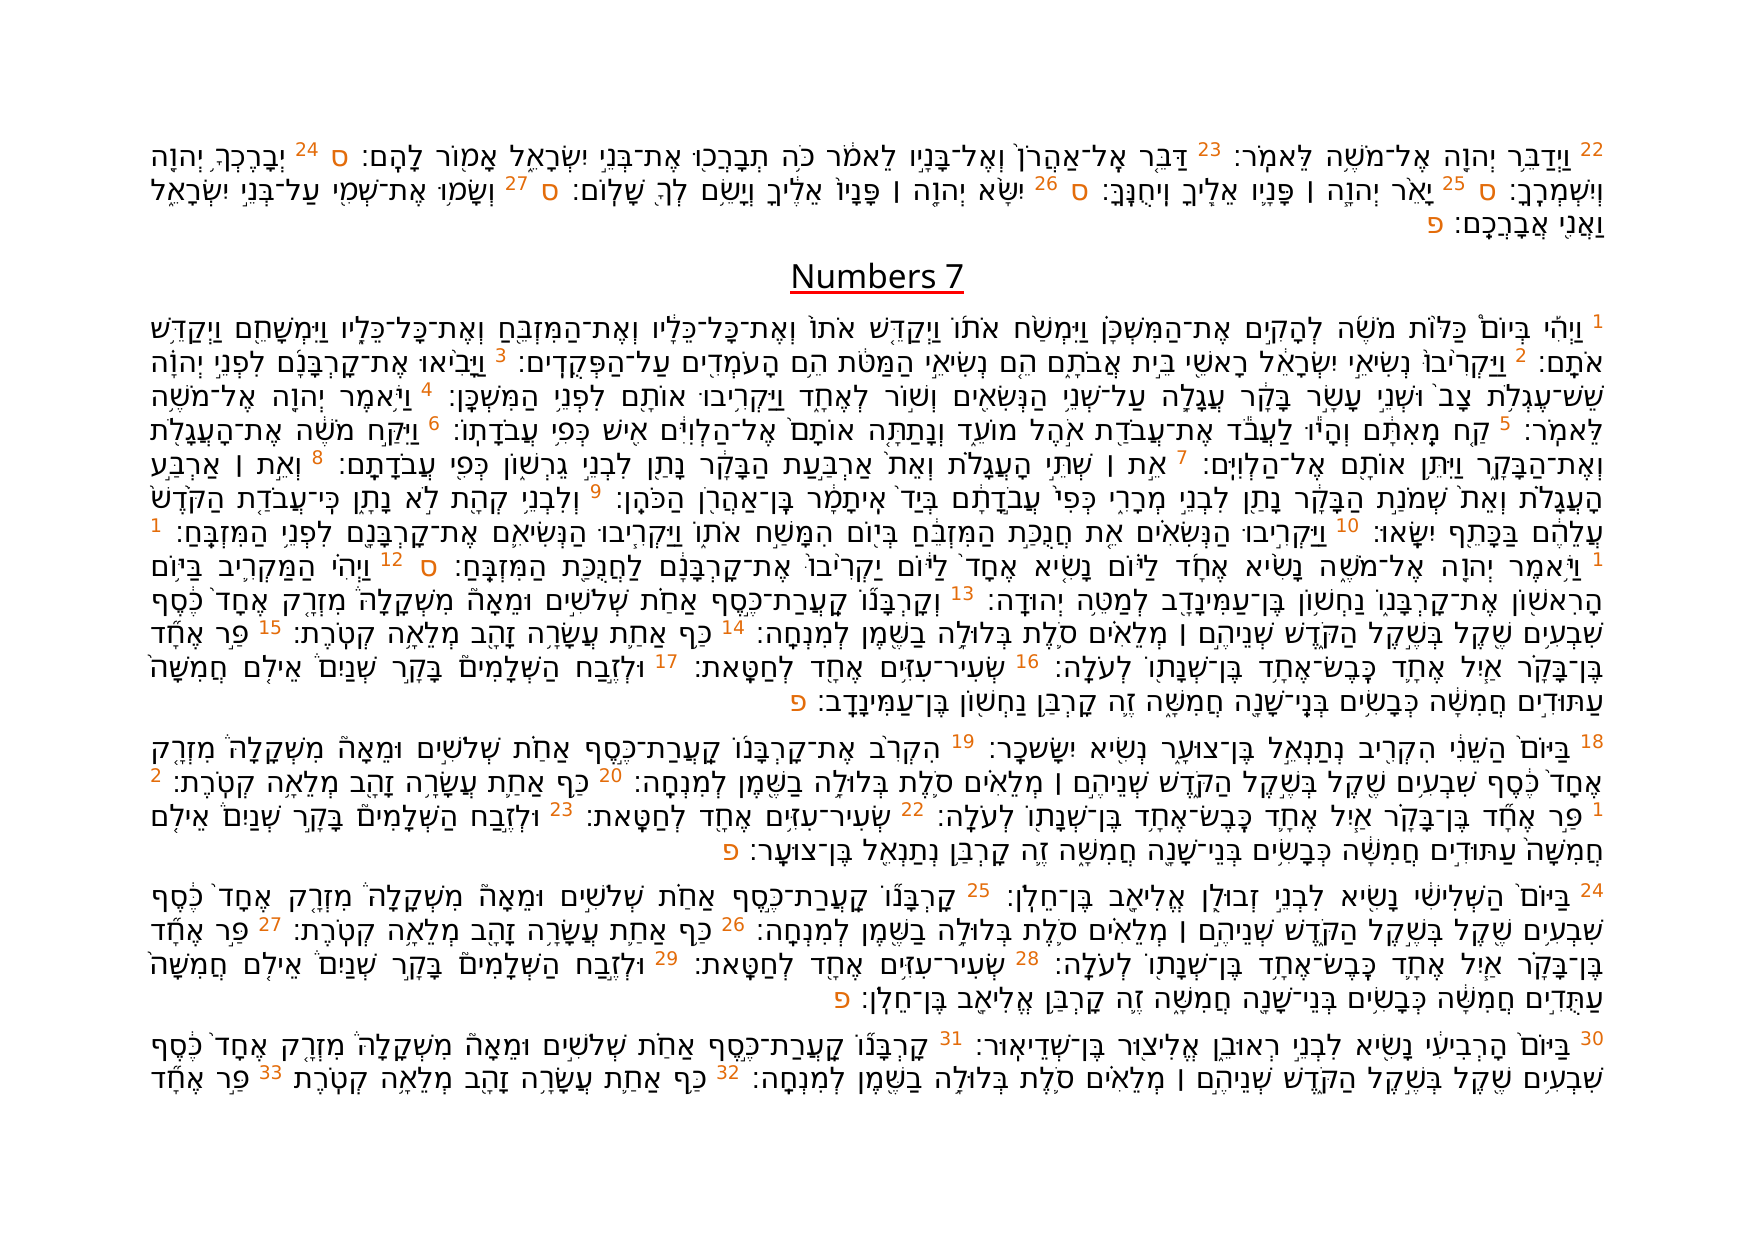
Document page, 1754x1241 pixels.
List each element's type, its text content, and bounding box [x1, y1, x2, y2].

text 1 וַיְהִ֡י בְּיוֹם֩ כַּלּ֨וֹת מֹשֶׁ֜ה לְהָקִ֣ים אֶת־הַמִּשְׁכָּ֗ן וַיִּמְשַׁ֨ח אֹת֜וֹ וַיְקַדֵּ֤שׁ אֹתוֹ֙ וְאֶת־כָּל־כֵּלָ֔יו וְאֶת־הַמִּזְבֵּ֖חַ וְאֶת־כָּל־כֵּלָ֑יו וַיִּמְשָׁחֵ֖ם וַיְקַדֵּ֥שׁ אֹתָֽם׃ 2 וַיַּקְרִ֙יבוּ֙ נְשִׂיאֵ֣י יִשְׂרָאֵ֔ל רָאשֵׁ֖י בֵּ֣ית אֲבֹתָ֑ם הֵ֚ם נְשִׂיאֵ֣י הַמַּטֹּ֔ת הֵ֥ם הָעֹמְדִ֖ים עַל־הַפְּקֻדִֽים׃ ‬‬‬3 וַיָּבִ֨יאוּ אֶת־קָרְבָּנָ֜ם לִפְנֵ֣י יְהוָ֗ה שֵׁשׁ־עֶגְלֹ֥ת צָב֙ וּשְׁנֵ֣י עָשָׂ֣ר בָּקָ֔ר עֲגָלָ֛ה עַל־שְׁנֵ֥י הַנְּשִׂאִ֖ים וְשׁ֣וֹר לְאֶחָ֑ד וַיַּקְרִ֥יבוּ אוֹתָ֖ם לִפְנֵ֥י הַמִּשְׁכָּֽן׃ ‬‬‬4 וַיֹּ֥אמֶר יְהוָ֖ה אֶל־מֹשֶׁ֥ה לֵּאמֹֽר׃ ‬‬‬5 קַ֚ח מֵֽאִתָּ֔ם וְהָי֕וּ לַעֲבֹ֕ד אֶת־עֲבֹדַ֖ת אֹ֣הֶל מוֹעֵ֑ד וְנָתַתָּ֤ה אוֹתָם֙ אֶל־הַלְוִיִּ֔ם אִ֖ישׁ כְּפִ֥י עֲבֹדָתֽוֹ׃ ‬‬‬6 וַיִּקַּ֣ח מֹשֶׁ֔ה אֶת־הָעֲגָלֹ֖ת וְאֶת־הַבָּקָ֑ר וַיִּתֵּ֥ן אוֹתָ֖ם אֶל־הַלְוִיִּֽם׃ ‬‬‬7 אֵ֣ת ׀ שְׁתֵּ֣י הָעֲגָלֹ֗ת וְאֵת֙ אַרְבַּ֣עַת הַבָּקָ֔ר נָתַ֖ן לִבְנֵ֣י גֵרְשׁ֑וֹן כְּפִ֖י עֲבֹדָתָֽם׃ ‬‬‬8 וְאֵ֣ת ׀ אַרְבַּ֣ע הָעֲגָלֹ֗ת וְאֵת֙ שְׁמֹנַ֣ת הַבָּקָ֔ר נָתַ֖ן לִבְנֵ֣י מְרָרִ֑י כְּפִי֙ עֲבֹ֣דָתָ֔ם בְּיַד֙ אִֽיתָמָ֔ר בֶּֽן־אַהֲרֹ֖ן הַכֹּהֵֽן׃ ‬‬‬9 וְלִבְנֵ֥י קְהָ֖ת לֹ֣א נָתָ֑ן כִּֽי־עֲבֹדַ֤ת הַקֹּ֙דֶשׁ֙ עֲלֵהֶ֔ם בַּכָּתֵ֖ף יִשָּֽׂאוּ׃ ‬‬‬10 וַיַּקְרִ֣יבוּ הַנְּשִׂאִ֗ים אֵ֚ת חֲנֻכַּ֣ת הַמִּזְבֵּ֔חַ בְּי֖וֹם הִמָּשַׁ֣ח אֹת֑וֹ וַיַּקְרִ֧יבוּ הַנְּשִׂיאִ֛ם אֶת־קָרְבָּנָ֖ם לִפְנֵ֥י הַמִּזְבֵּֽחַ׃ ‬‬‬11 וַיֹּ֥אמֶר יְהוָ֖ה אֶל־מֹשֶׁ֑ה נָשִׂ֨יא אֶחָ֜ד לַיּ֗וֹם נָשִׂ֤יא אֶחָד֙ לַיּ֔וֹם יַקְרִ֙יבוּ֙ אֶת־קָרְבָּנָ֔ם לַחֲנֻכַּ֖ת הַמִּזְבֵּֽחַ׃ ס ‬‬‬12 וַיְהִ֗י הַמַּקְרִ֛יב בַּיּ֥וֹם הָרִאשׁ֖וֹן אֶת־קָרְבָּנ֑וֹ נַחְשׁ֥וֹן בֶּן־עַמִּינָדָ֖ב לְמַטֵּ֥ה יְהוּדָֽה׃ ‬‬‬13 וְקָרְבָּנ֞וֹ קֽ͏ַעֲרַת־כֶּ֣סֶף אַחַ֗ת שְׁלֹשִׁ֣ים וּמֵאָה֮ מִשְׁקָלָהּ֒ מִזְרָ֤ק אֶחָד֙ כֶּ֔סֶף שִׁבְעִ֥ים שֶׁ֖קֶל בְּשֶׁ֣קֶל הַקֹּ֑דֶשׁ שְׁנֵיהֶ֣ם ׀ מְלֵאִ֗ים סֹ֛לֶת בְּלוּלָ֥ה בַשֶּׁ֖מֶן לְמִנְחָֽה׃ ‬‬‬14 כַּ֥ף אַחַ֛ת עֲשָׂרָ֥ה זָהָ֖ב מְלֵאָ֥ה קְטֹֽרֶת׃ ‬‬‬15 פַּ֣ר אֶחָ֞ד בֶּן־בָּקָ֗ר אַ֧יִל אֶחָ֛ד כֶּֽבֶשׂ־אֶחָ֥ד בֶּן־שְׁנָת֖וֹ לְעֹלָֽה׃ ‬‬‬16 שְׂעִיר־עִזִּ֥ים אֶחָ֖ד לְחַטָּֽאת׃ ‬‬‬17 וּלְזֶ֣בַח הַשְּׁלָמִים֮ בָּקָ֣ר שְׁנַיִם֒ אֵילִ֤ם חֲמִשָּׁה֙ עַתּוּדִ֣ים חֲמִשָּׁ֔ה כְּבָשִׂ֥ים בְּנֵֽי־שָׁנָ֖ה חֲמִשָּׁ֑ה זֶ֛ה קָרְבַּ֥ן נַחְשׁ֖וֹן בֶּן־עַמִּינָדָֽב׃ פ ‬‬‬‬‬‬‬‬‬‬‬‬‬‬‬‬ [150, 311, 1604, 719]
text Numbers 7 [150, 253, 1604, 299]
text ‬‬‬18 בַּיּוֹם֙ הַשֵּׁנִ֔י הִקְרִ֖יב נְתַנְאֵ֣ל בֶּן־צוּעָ֑ר נְשִׂ֖יא יִשָּׂשכָֽר׃ ‬‬‬19 הִקְרִ֨ב אֶת־קָרְבָּנ֜וֹ קַֽעֲרַת־כֶּ֣סֶף אַחַ֗ת שְׁלֹשִׁ֣ים וּמֵאָה֮ מִשְׁקָלָהּ֒ מִזְרָ֤ק אֶחָד֙ כֶּ֔סֶף שִׁבְעִ֥ים שֶׁ֖קֶל בְּשֶׁ֣קֶל הַקֹּ֑דֶשׁ שְׁנֵיהֶ֣ם ׀ מְלֵאִ֗ים סֹ֛לֶת בְּלוּלָ֥ה בַשֶּׁ֖מֶן לְמִנְחָֽה׃ ‬‬‬20 כַּ֥ף אַחַ֛ת עֲשָׂרָ֥ה זָהָ֖ב מְלֵאָ֥ה קְטֹֽרֶת׃ ‬‬‬21 פַּ֣ר אֶחָ֞ד בֶּן־בָּקָ֗ר אַ֧יִל אֶחָ֛ד כֶּֽבֶשׂ־אֶחָ֥ד בֶּן־שְׁנָת֖וֹ לְעֹלָֽה׃ ‬‬‬22 שְׂעִיר־עִזִּ֥ים אֶחָ֖ד לְחַטָּֽאת׃ ‬‬‬23 וּלְזֶ֣בַח הַשְּׁלָמִים֮ בָּקָ֣ר שְׁנַיִם֒ אֵילִ֤ם חֲמִשָּׁה֙ עַתּוּדִ֣ים חֲמִשָּׁ֔ה כְּבָשִׂ֥ים בְּנֵי־שָׁנָ֖ה חֲמִשָּׁ֑ה זֶ֛ה קָרְבַּ֥ן נְתַנְאֵ֖ל בֶּן־צוּעָֽר׃ פ ‬‬‬‬‬‬‬‬‬ [150, 731, 1604, 867]
text 24 בַּיּוֹם֙ הַשְּׁלִישִׁ֔י נָשִׂ֖יא לִבְנֵ֣י זְבוּלֻ֑ן אֱלִיאָ֖ב בֶּן־חֵלֹֽן׃ ‬‬‬25 קָרְבָּנ֞וֹ קַֽעֲרַת־כֶּ֣סֶף אַחַ֗ת שְׁלֹשִׁ֣ים וּמֵאָה֮ מִשְׁקָלָהּ֒ מִזְרָ֤ק אֶחָד֙ כֶּ֔סֶף שִׁבְעִ֥ים שֶׁ֖קֶל בְּשֶׁ֣קֶל הַקֹּ֑דֶשׁ שְׁנֵיהֶ֣ם ׀ מְלֵאִ֗ים סֹ֛לֶת בְּלוּלָ֥ה בַשֶּׁ֖מֶן לְמִנְחָֽה׃ ‬‬‬26 כַּ֥ף אַחַ֛ת עֲשָׂרָ֥ה זָהָ֖ב מְלֵאָ֥ה קְטֹֽרֶת׃ ‬‬‬27 פַּ֣ר אֶחָ֞ד בֶּן־בָּקָ֗ר אַ֧יִל אֶחָ֛ד כֶּֽבֶשׂ־אֶחָ֥ד בֶּן־שְׁנָת֖וֹ לְעֹלָֽה׃ ‬‬‬28 שְׂעִיר־עִזִּ֥ים אֶחָ֖ד לְחַטָּֽאת׃ ‬‬‬29 וּלְזֶ֣בַח הַשְּׁלָמִים֮ בָּקָ֣ר שְׁנַיִם֒ אֵילִ֤ם חֲמִשָּׁה֙ עַתֻּדִ֣ים חֲמִשָּׁ֔ה כְּבָשִׂ֥ים בְּנֵי־שָׁנָ֖ה חֲמִשָּׁ֑ה זֶ֛ה קָרְבַּ֥ן אֱלִיאָ֖ב בֶּן־חֵלֹֽן׃ פ ‬‬‬‬‬‬ [150, 879, 1604, 1015]
text ‬‬‬30 בַּיּוֹם֙ הָרְבִיעִ֔י נָשִׂ֖יא לִבְנֵ֣י רְאוּבֵ֑ן אֱלִיצ֖וּר בֶּן־שְׁדֵיאֽוּר׃ ‬‬‬31 קָרְבָּנ֞וֹ קַֽעֲרַת־כֶּ֣סֶף אַחַ֗ת שְׁלֹשִׁ֣ים וּמֵאָה֮ מִשְׁקָלָהּ֒ מִזְרָ֤ק אֶחָד֙ כֶּ֔סֶף שִׁבְעִ֥ים שֶׁ֖קֶל בְּשֶׁ֣קֶל הַקֹּ֑דֶשׁ שְׁנֵיהֶ֣ם ׀ מְלֵאִ֗ים סֹ֛לֶת בְּלוּלָ֥ה בַשֶּׁ֖מֶן לְמִנְחָֽה׃ ‬‬‬32 כַּ֥ף אַחַ֛ת עֲשָׂרָ֥ה זָהָ֖ב מְלֵאָ֥ה קְטֹֽרֶת ‬‬‬33 פַּ֣ר אֶחָ֞ד בֶּן־בָּקָ֗ר אַ֧יִל אֶחָ֛ד כֶּֽבֶשׂ־אֶחָ֥ד בֶּן־שְׁנָת֖וֹ לְעֹלָֽה׃ ‬‬‬34 שְׂעִיר־עִזִּ֥ים אֶחָ֖ד לְחַטָּֽאת׃ ‬‬‬35 וּלְזֶ֣בַח הַשְּׁלָמִים֮ בָּקָ֣ר שְׁנַיִם֒ אֵילִ֤ם חֲמִשָּׁה֙ עַתֻּדִ֣ים חֲמִשָּׁ֔ה כְּבָשִׂ֥ים בְּנֵֽי־שָׁנָ֖ה חֲמִשָּׁ֑ה זֶ֛ה קָרְבַּ֥ן אֱלִיצ֖וּר בֶּן־שְׁדֵיאֽוּר׃ פ ‬‬‬‬‬‬ [150, 1028, 1604, 1096]
text 22 וַיְדַבֵּ֥ר יְהוָ֖ה אֶל־מֹשֶׁ֥ה לֵּאמֹֽר׃ ‬‬‬23 דַּבֵּ֤ר אֶֽל־אַהֲרֹן֙ וְאֶל־בָּנָ֣יו לֵאמֹ֔ר כֹּ֥ה תְבָרֲכ֖וּ אֶת־בְּנֵ֣י יִשְׂרָאֵ֑ל אָמ֖וֹר לָהֶֽם׃ ס ‬‬‬24 יְבָרֶכְךָ֥ יְהוָ֖ה וְיִשְׁמְרֶֽךָ׃ ס ‬‬‬25 יָאֵ֨ר יְהוָ֧ה ׀ פָּנָ֛יו אֵלֶ֖יךָ וִֽיחֻנֶּֽךָּ׃ ס ‬‬‬26 יִשָּׂ֨א יְהוָ֤ה ׀ פָּנָיו֙ אֵלֶ֔יךָ וְיָשֵׂ֥ם לְךָ֖ שָׁלֽוֹם׃ ס ‬‬‬27 וְשָׂמ֥וּ אֶת־שְׁמִ֖י עַל־בְּנֵ֣י יִשְׂרָאֵ֑ל וַאֲנִ֖י אֲבָרֲכֵֽם׃ פ ‬‬‬‬‬‬‬‬‬ [150, 139, 1604, 241]
